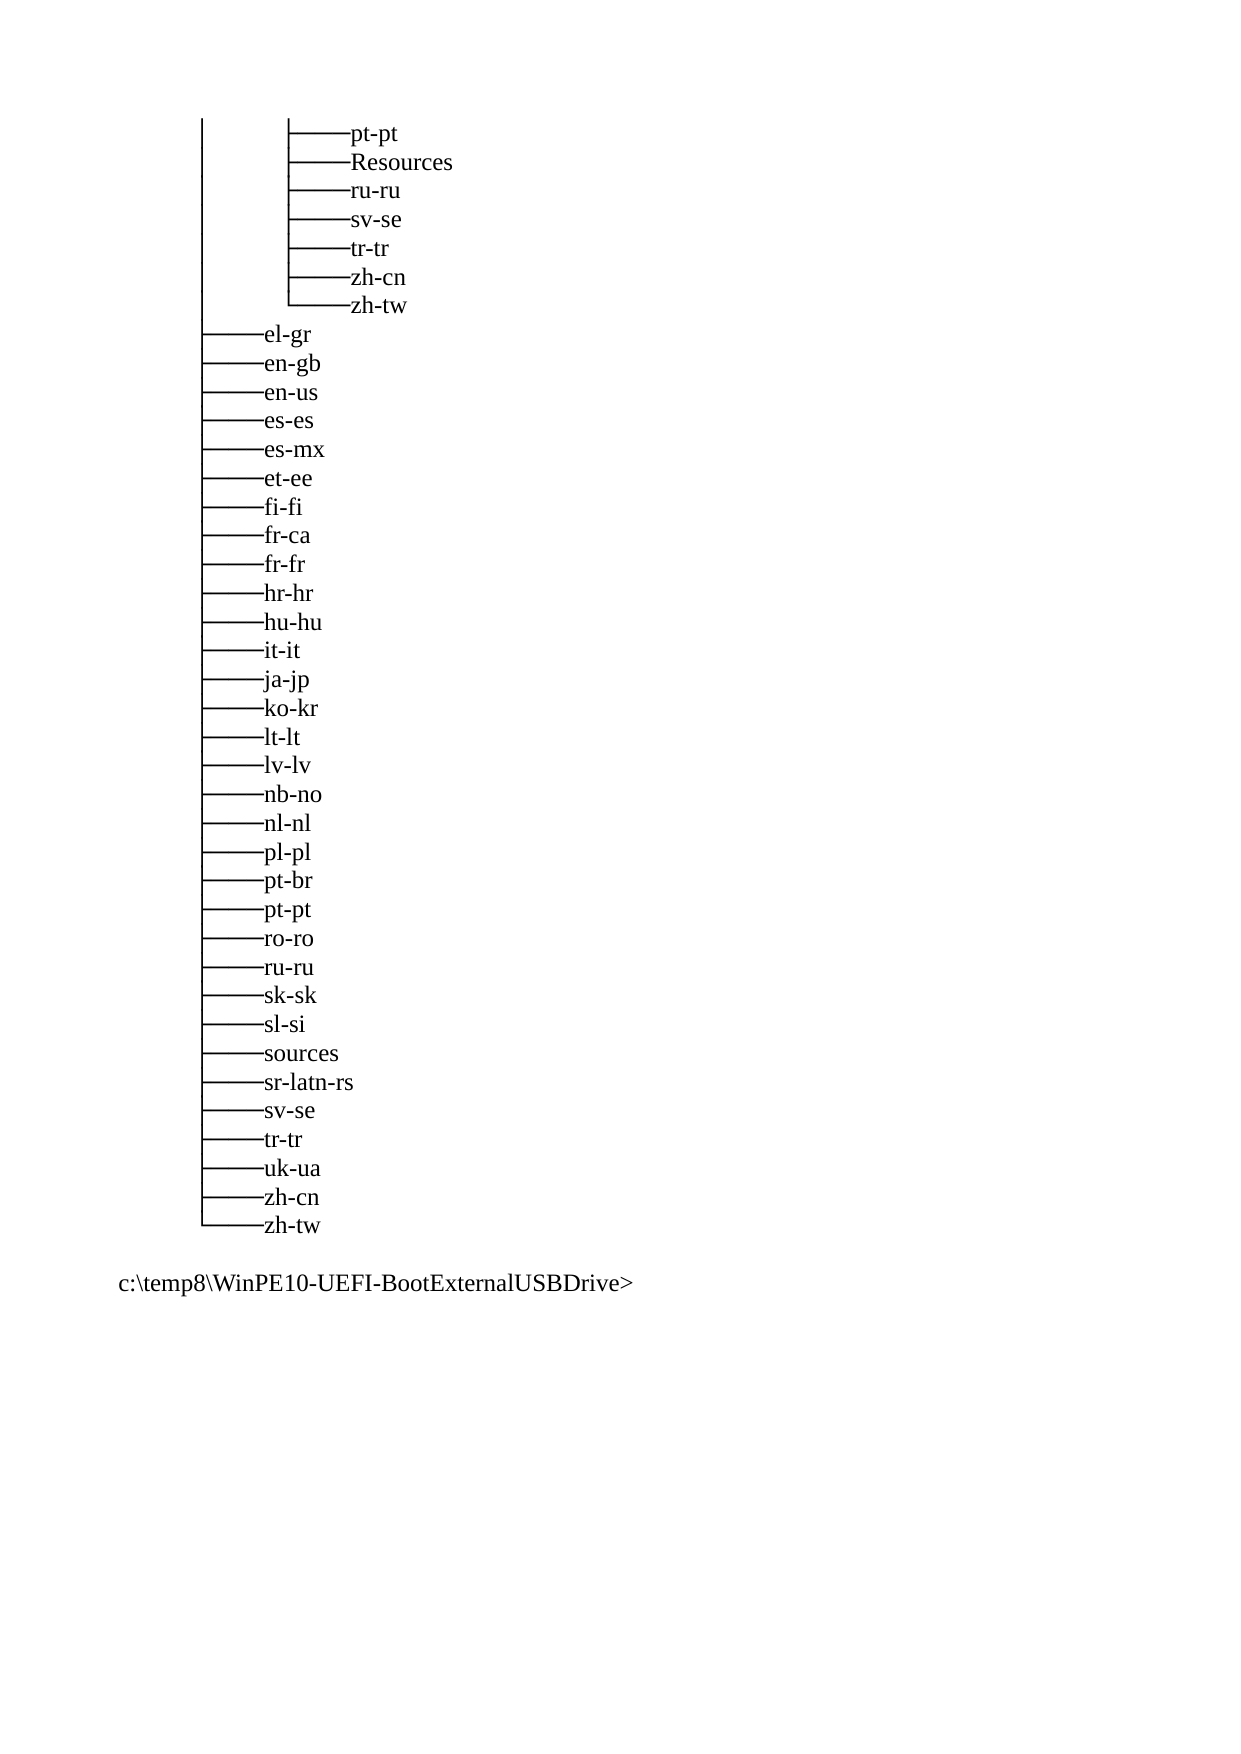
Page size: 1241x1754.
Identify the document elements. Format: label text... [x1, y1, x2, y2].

text ├───es-es [118, 406, 201, 434]
text ├───es-mx [118, 434, 201, 463]
text │ ├───Resources [118, 147, 201, 176]
text ├───sk-sk [118, 981, 201, 1009]
text ├───zh-cn [203, 1182, 1122, 1211]
text │ ├───zh-cn [203, 262, 287, 291]
text ├───nb-no [203, 779, 1122, 808]
text ├───sv-se [203, 1096, 1122, 1124]
text ├───pl-pl [203, 837, 1122, 866]
text ├───ja-jp [203, 664, 1122, 693]
text ├───sv-se [118, 1096, 201, 1124]
text ├───ru-ru [118, 952, 201, 981]
text ├───en-gb [118, 348, 201, 377]
text │ ├───tr-tr [289, 233, 1122, 262]
text ├───pt-pt [118, 894, 201, 923]
text ├───fr-fr [118, 549, 201, 578]
text ├───zh-cn [118, 1182, 201, 1211]
text │ ├───Resources [289, 147, 1122, 176]
text ├───es-mx [203, 434, 1122, 463]
text ├───en-gb [203, 348, 1122, 377]
text ├───hr-hr [203, 578, 1122, 607]
text │ ├───zh-cn [289, 262, 1122, 291]
text │ ├───ru-ru [118, 176, 201, 204]
text ├───tr-tr [203, 1124, 1122, 1153]
text ├───sk-sk [203, 981, 1122, 1009]
text ├───nb-no [118, 779, 201, 808]
text ├───et-ee [203, 463, 1122, 492]
text ├───hr-hr [118, 578, 201, 607]
text ├───lv-lv [203, 751, 1122, 779]
text ├───nl-nl [118, 808, 201, 837]
text ├───sources [118, 1038, 201, 1067]
text ├───hu-hu [203, 607, 1122, 636]
text │ ├───sv-se [118, 204, 201, 233]
text ├───fi-fi [118, 492, 201, 521]
text ├───fr-ca [203, 521, 1122, 549]
text ├───el-gr [118, 319, 201, 348]
text ├───ko-kr [118, 693, 201, 722]
text ├───sr-latn-rs [118, 1067, 201, 1096]
text │ ├───pt-pt [118, 118, 201, 147]
text ├───et-ee [118, 463, 201, 492]
text ├───sr-latn-rs [203, 1067, 1122, 1096]
text ├───ko-kr [203, 693, 1122, 722]
text ├───el-gr [203, 319, 1122, 348]
text │ ├───pt-pt [203, 118, 287, 147]
text ├───pl-pl [118, 837, 201, 866]
text ├───en-us [118, 377, 201, 406]
text ├───ja-jp [118, 664, 201, 693]
text ├───lt-lt [203, 722, 1122, 751]
text │ ├───sv-se [203, 204, 287, 233]
text ├───ru-ru [203, 952, 1122, 981]
text ├───uk-ua [118, 1153, 201, 1182]
text ├───pt-br [203, 866, 1122, 894]
text ├───it-it [203, 636, 1122, 664]
text ├───uk-ua [203, 1153, 1122, 1182]
text ├───ro-ro [203, 923, 1122, 952]
text ├───sl-si [203, 1009, 1122, 1038]
text │ ├───pt-pt [289, 118, 1122, 147]
text ├───fr-fr [203, 549, 1122, 578]
text ├───lv-lv [118, 751, 201, 779]
text │ ├───tr-tr [118, 233, 201, 262]
text │ ├───sv-se [289, 204, 1122, 233]
text │ ├───ru-ru [203, 176, 287, 204]
text ├───fi-fi [203, 492, 1122, 521]
text └───zh-tw [118, 1211, 1122, 1239]
text │ ├───zh-cn [118, 262, 201, 291]
text ├───ro-ro [118, 923, 201, 952]
text c:\temp8\WinPE10-UEFI-BootExternalUSBDrive> [118, 1268, 1122, 1297]
text │ └───zh-tw [118, 291, 201, 319]
text ├───en-us [203, 377, 1122, 406]
text ├───hu-hu [118, 607, 201, 636]
text │ ├───tr-tr [203, 233, 287, 262]
text ├───fr-ca [118, 521, 201, 549]
text ├───pt-br [118, 866, 201, 894]
text ├───lt-lt [118, 722, 201, 751]
text ├───sl-si [118, 1009, 201, 1038]
text │ ├───ru-ru [289, 176, 1122, 204]
text │ ├───Resources [203, 147, 287, 176]
text │ └───zh-tw [203, 291, 1122, 319]
text ├───pt-pt [203, 894, 1122, 923]
text ├───tr-tr [118, 1124, 201, 1153]
text ├───sources [203, 1038, 1122, 1067]
text ├───it-it [118, 636, 201, 664]
text ├───nl-nl [203, 808, 1122, 837]
text ├───es-es [203, 406, 1122, 434]
